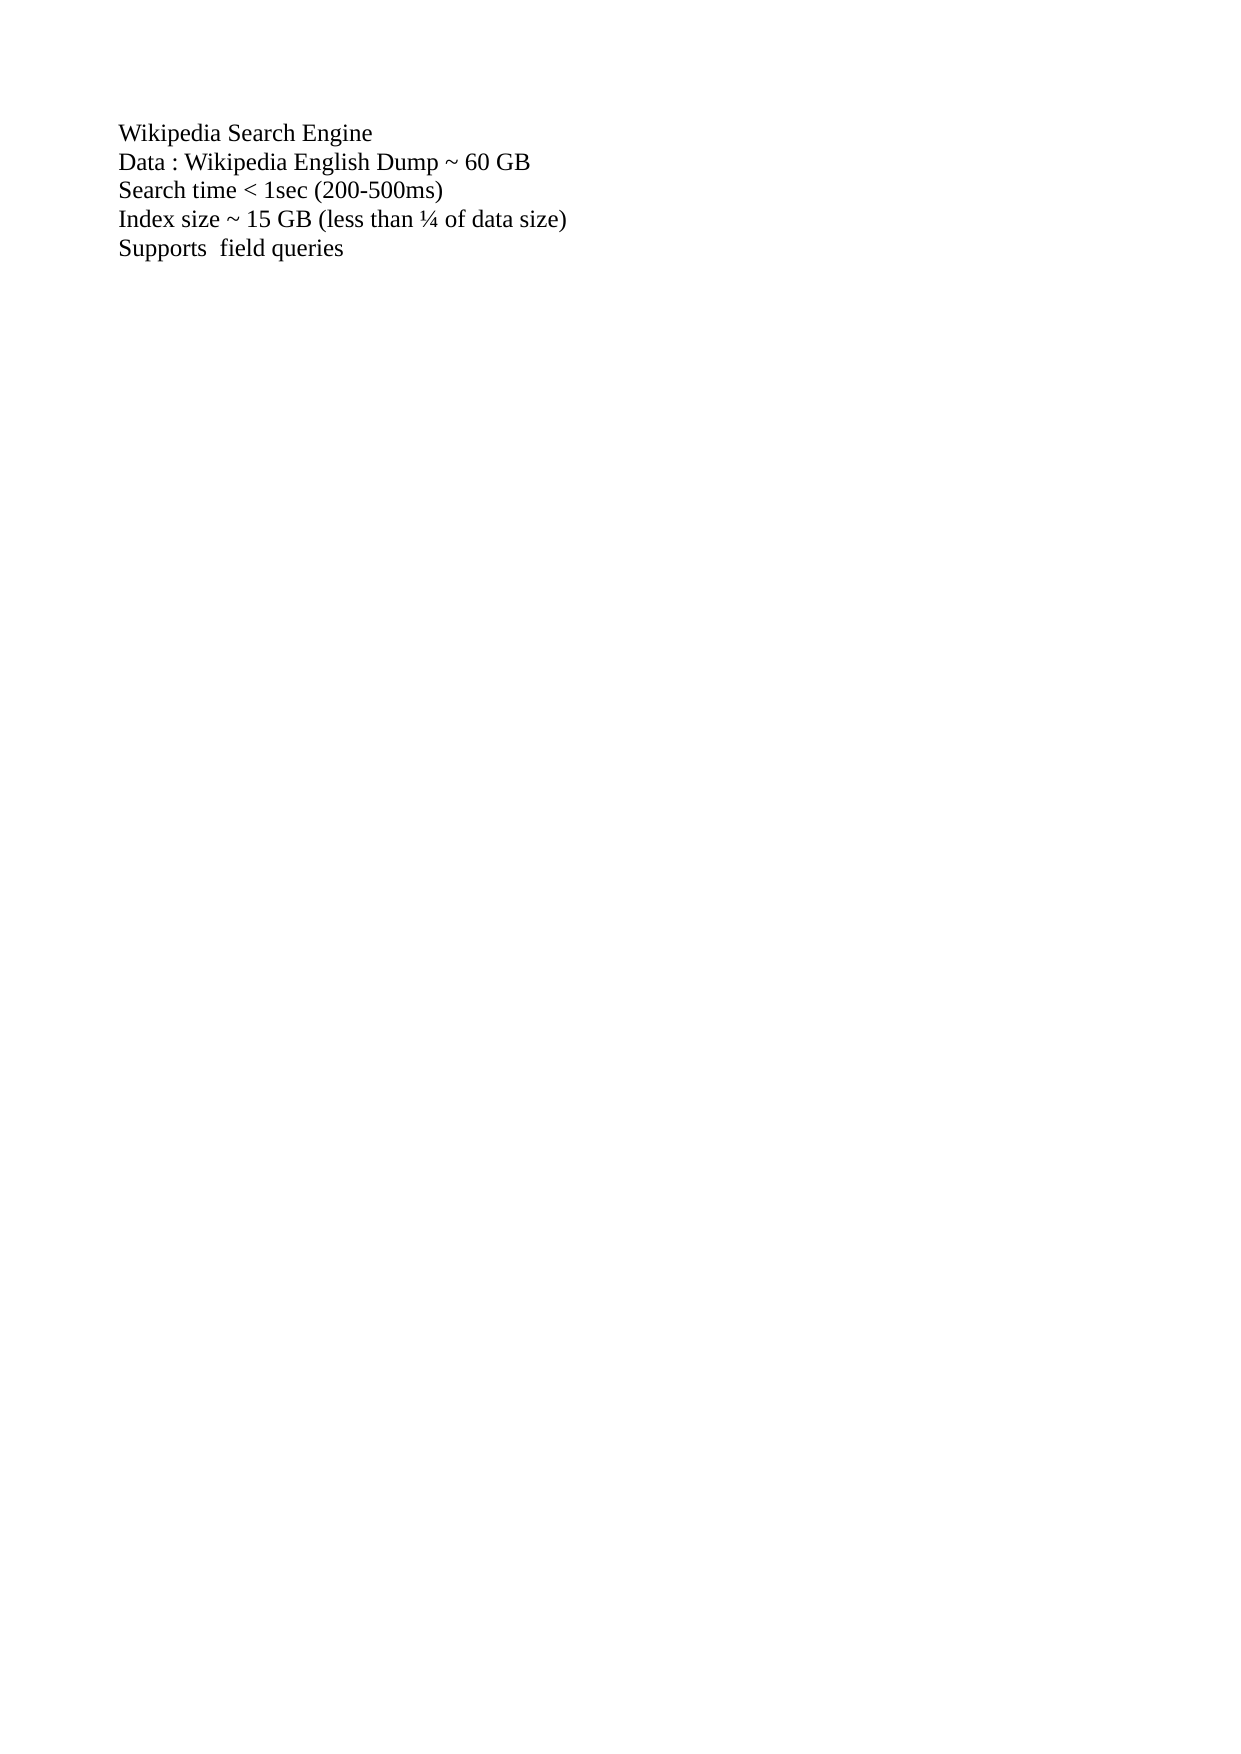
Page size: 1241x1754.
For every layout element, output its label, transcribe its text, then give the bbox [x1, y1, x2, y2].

text Search time < 1sec (200-500ms) [118, 176, 1122, 204]
text Data : Wikipedia English Dump ~ 60 GB [118, 147, 1122, 176]
text Supports field queries [118, 233, 1122, 262]
text Index size ~ 15 GB (less than ¼ of data size) [118, 204, 1122, 233]
text Wikipedia Search Engine [118, 118, 1122, 147]
